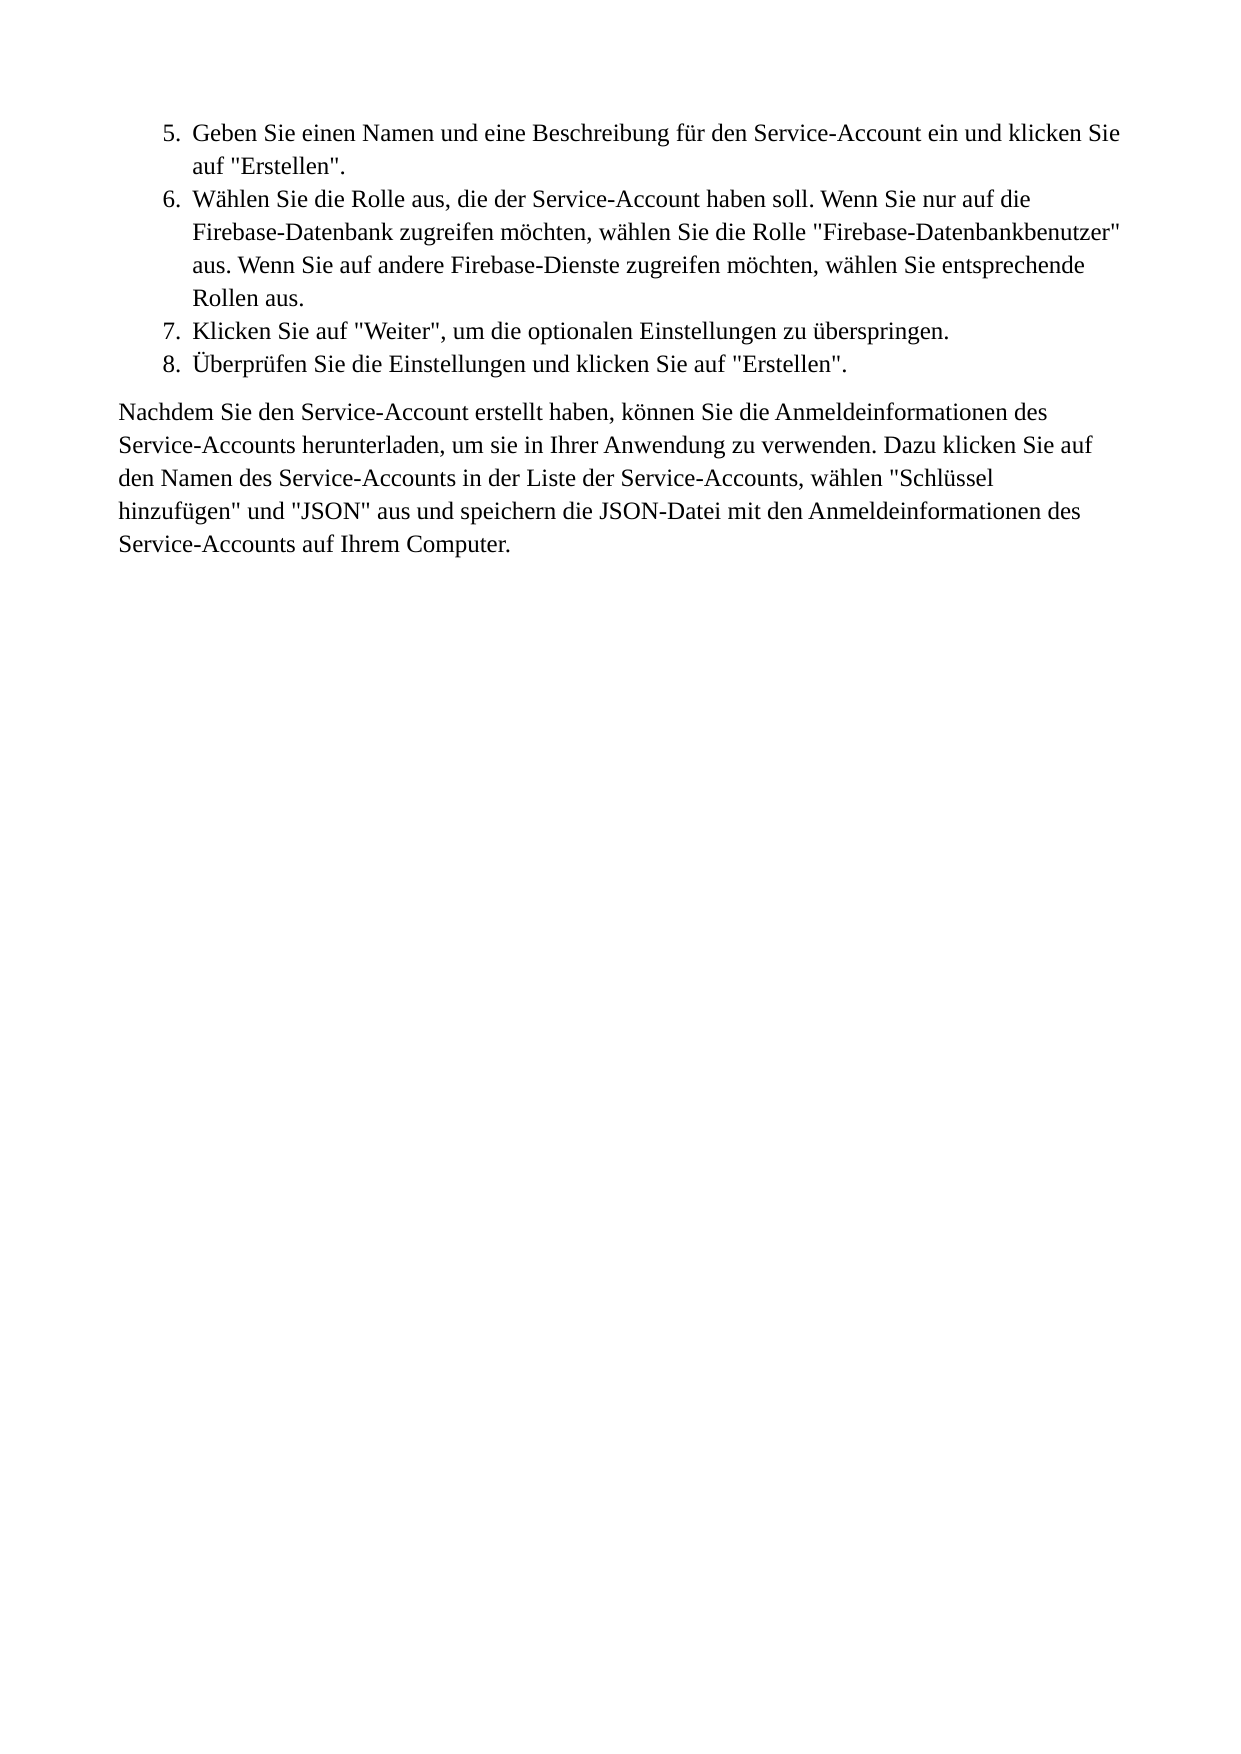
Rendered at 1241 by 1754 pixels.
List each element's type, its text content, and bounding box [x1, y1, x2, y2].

list Klicken Sie auf "Weiter", um die optionalen Einstellungen zu überspringen. [162, 316, 1122, 345]
list Wählen Sie die Rolle aus, die der Service-Account haben soll. Wenn Sie nur auf die Firebase-Datenbank zugreifen möchten, wählen Sie die Rolle "Firebase-Datenbankbenutzer" aus. Wenn Sie auf andere Firebase-Dienste zugreifen möchten, wählen Sie entsprechende Rollen aus. [162, 184, 1122, 312]
list Geben Sie einen Namen und eine Beschreibung für den Service-Account ein und klicken Sie auf "Erstellen". [162, 118, 1122, 180]
text Nachdem Sie den Service-Account erstellt haben, können Sie die Anmeldeinformationen des Service-Accounts herunterladen, um sie in Ihrer Anwendung zu verwenden. Dazu klicken Sie auf den Namen des Service-Accounts in der Liste der Service-Accounts, wählen "Schlüssel hinzufügen" und "JSON" aus und speichern die JSON-Datei mit den Anmeldeinformationen des Service-Accounts auf Ihrem Computer. [118, 397, 1122, 558]
list Überprüfen Sie die Einstellungen und klicken Sie auf "Erstellen". [162, 349, 1122, 378]
